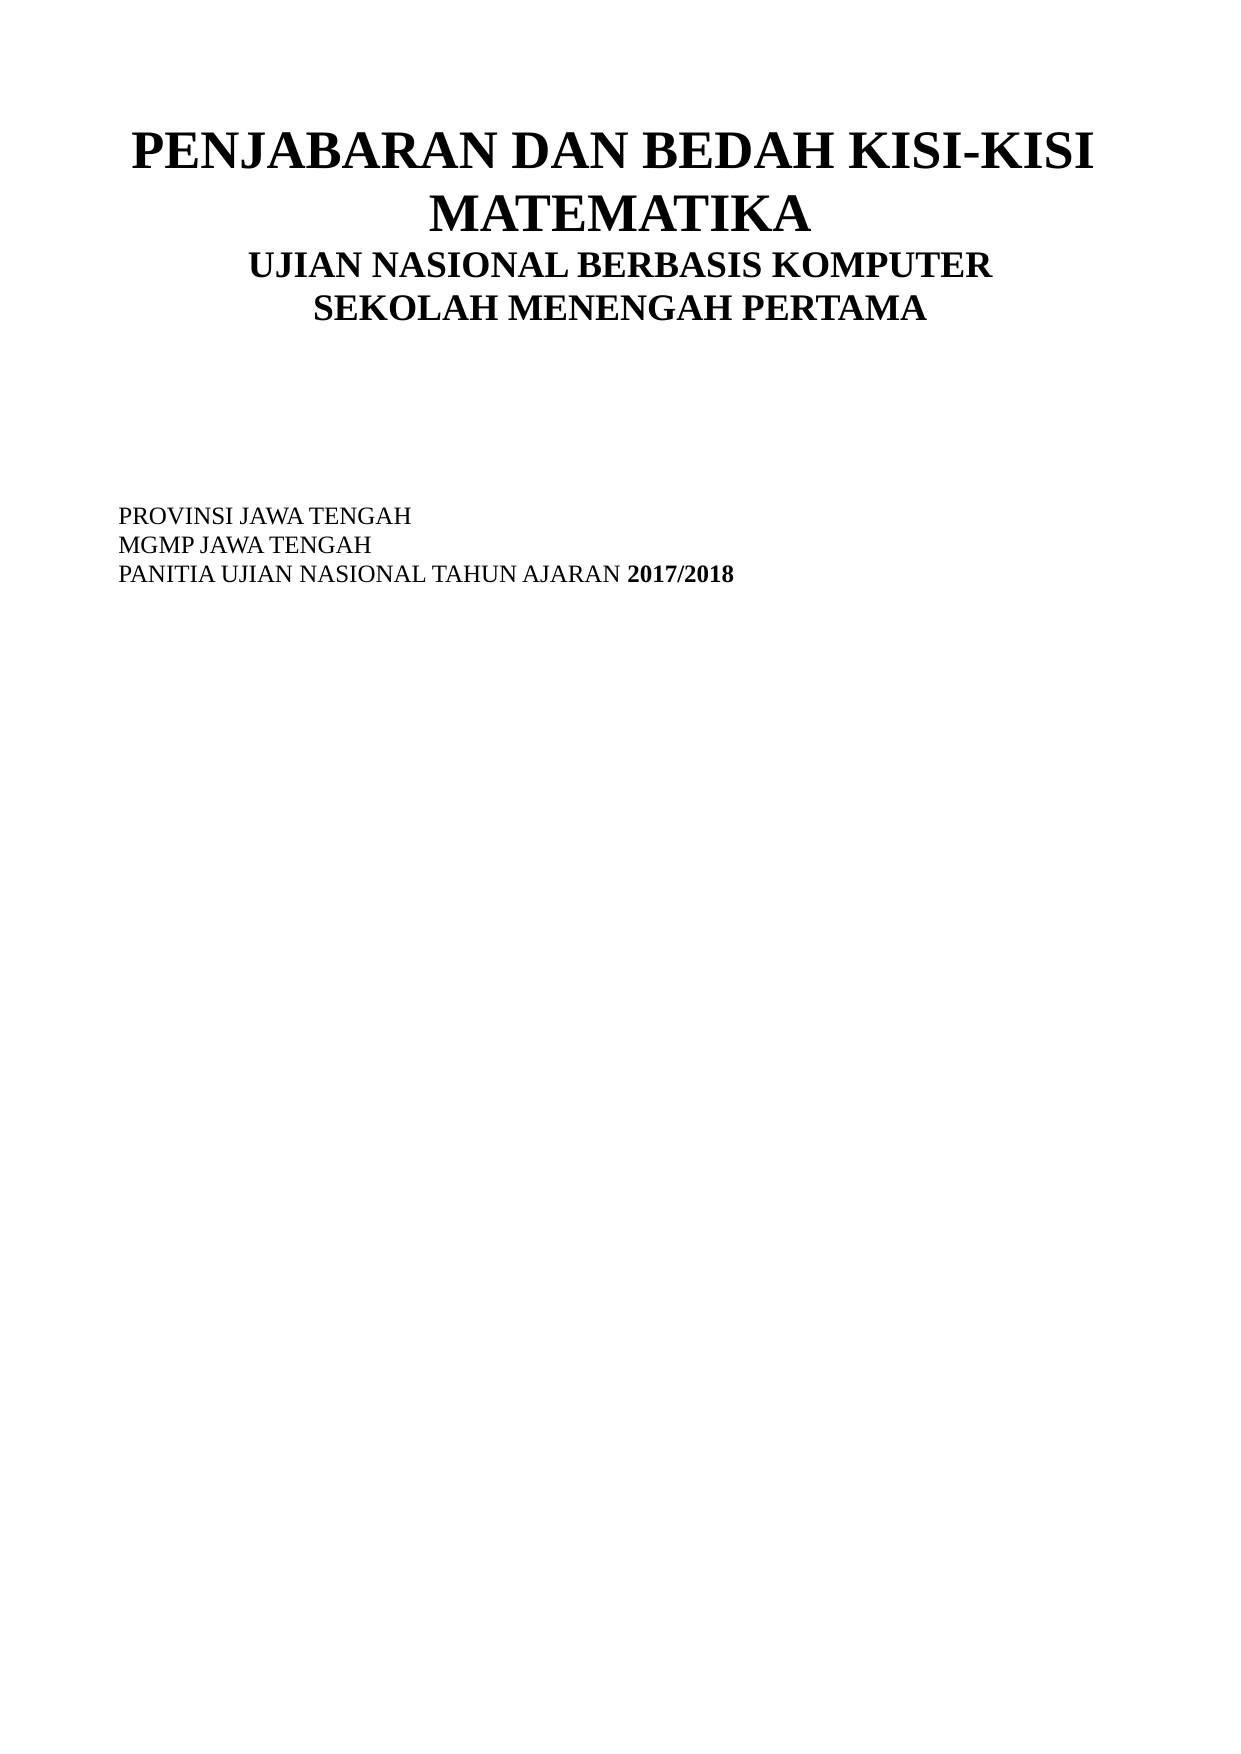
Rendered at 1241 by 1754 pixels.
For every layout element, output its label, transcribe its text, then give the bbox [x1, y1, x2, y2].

text PANITIA UJIAN NASIONAL TAHUN AJARAN 2017/2018 [118, 559, 1122, 588]
text MATEMATIKA [118, 180, 1122, 243]
text MGMP JAWA TENGAH [118, 530, 1122, 559]
text UJIAN NASIONAL BERBASIS KOMPUTER [118, 243, 1122, 286]
text PROVINSI JAWA TENGAH [118, 501, 1122, 530]
text PENJABARAN DAN BEDAH KISI-KISI [118, 118, 1122, 180]
text SEKOLAH MENENGAH PERTAMA [118, 286, 1122, 329]
